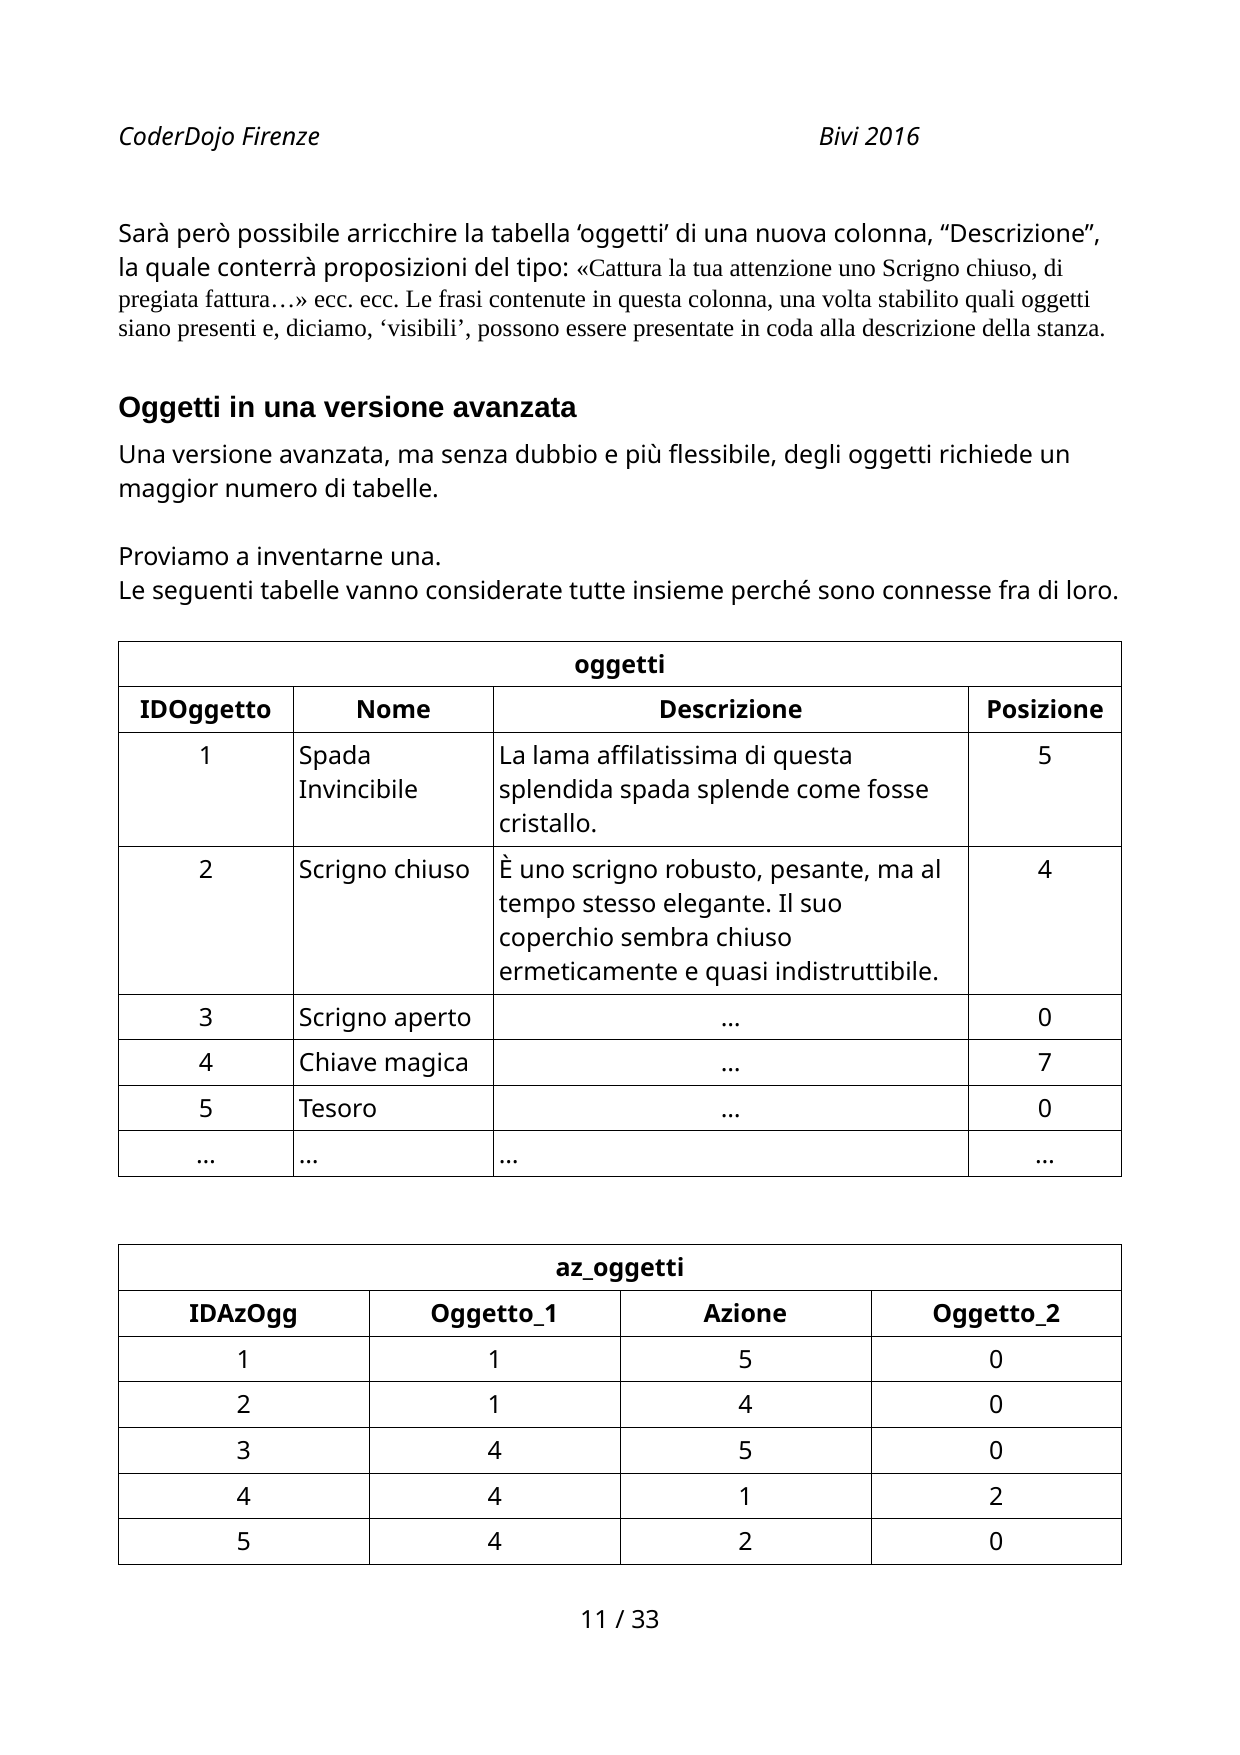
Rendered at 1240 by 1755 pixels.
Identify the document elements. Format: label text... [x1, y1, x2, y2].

table_cell 4 [119, 1040, 293, 1085]
table_header oggetti [119, 642, 1121, 686]
table_cell 1 [119, 733, 293, 846]
table_cell 1 [370, 1337, 620, 1381]
text Una versione avanzata, ma senza dubbio e più flessibile, degli oggetti richiede un maggior numero di tabelle. [118, 436, 1121, 504]
table_cell 3 [119, 1428, 369, 1472]
table_cell 5 [119, 1086, 293, 1130]
table_cell 1 [119, 1337, 369, 1381]
table_cell 0 [872, 1337, 1121, 1381]
table_cell 5 [969, 733, 1121, 846]
table_cell 5 [621, 1337, 871, 1381]
table_cell 7 [969, 1040, 1121, 1085]
table_cell 4 [370, 1428, 620, 1472]
table_cell È uno scrigno robusto, pesante, ma al tempo stesso elegante. Il suo coperchio sembra chiuso ermeticamente e quasi indistruttibile. [494, 847, 968, 993]
table_cell 2 [621, 1519, 871, 1564]
table_cell 0 [872, 1382, 1121, 1427]
text Sarà però possibile arricchire la tabella ‘oggetti’ di una nuova colonna, “Descrizione”, la quale conterrà proposizioni del tipo: «Cattura la tua attenzione uno Scrigno chiuso, di pregiata fattura…» ecc. ecc. Le frasi contenute in questa colonna, una volta stabilito quali oggetti siano presenti e, diciamo, ‘visibili’, possono essere presentate in coda alla descrizione della stanza. [118, 216, 1121, 341]
table_cell Oggetto_1 [370, 1291, 620, 1336]
table_cell 1 [621, 1474, 871, 1518]
table_cell 4 [969, 847, 1121, 993]
table_cell … [294, 1131, 493, 1176]
table_cell Scrigno chiuso [294, 847, 493, 993]
table_cell 4 [621, 1382, 871, 1427]
table_cell Spada Invincibile [294, 733, 493, 846]
table_cell … [969, 1131, 1121, 1176]
table_cell Tesoro [294, 1086, 493, 1130]
table_cell 3 [119, 995, 293, 1039]
text Le seguenti tabelle vanno considerate tutte insieme perché sono connesse fra di loro. [118, 573, 1121, 607]
subtitle Oggetti in una versione avanzata [118, 390, 1121, 424]
table_cell … [119, 1131, 293, 1176]
table_cell … [494, 995, 968, 1039]
table_cell 2 [872, 1474, 1121, 1518]
table_cell 0 [872, 1519, 1121, 1564]
table_cell 2 [119, 1382, 369, 1427]
table_cell 4 [119, 1474, 369, 1518]
table_cell IDOggetto [119, 687, 293, 732]
table_header az_oggetti [119, 1245, 1121, 1290]
table_cell La lama affilatissima di questa splendida spada splende come fosse cristallo. [494, 733, 968, 846]
table_cell Chiave magica [294, 1040, 493, 1085]
table_cell IDAzOgg [119, 1291, 369, 1336]
table_cell Nome [294, 687, 493, 732]
table_cell 0 [969, 995, 1121, 1039]
table_cell 0 [969, 1086, 1121, 1130]
table_cell Descrizione [494, 687, 968, 732]
table_cell Posizione [969, 687, 1121, 732]
table_cell … [494, 1086, 968, 1130]
table_cell 1 [370, 1382, 620, 1427]
table_cell 2 [119, 847, 293, 993]
table_cell 4 [370, 1519, 620, 1564]
table_cell … [494, 1040, 968, 1085]
table_cell Scrigno aperto [294, 995, 493, 1039]
table_cell Azione [621, 1291, 871, 1336]
table_cell 4 [370, 1474, 620, 1518]
table_cell … [494, 1131, 968, 1176]
table_cell Oggetto_2 [872, 1291, 1121, 1336]
table_cell 5 [119, 1519, 369, 1564]
table_cell 0 [872, 1428, 1121, 1472]
table_cell 5 [621, 1428, 871, 1472]
text Proviamo a inventarne una. [118, 538, 1121, 573]
